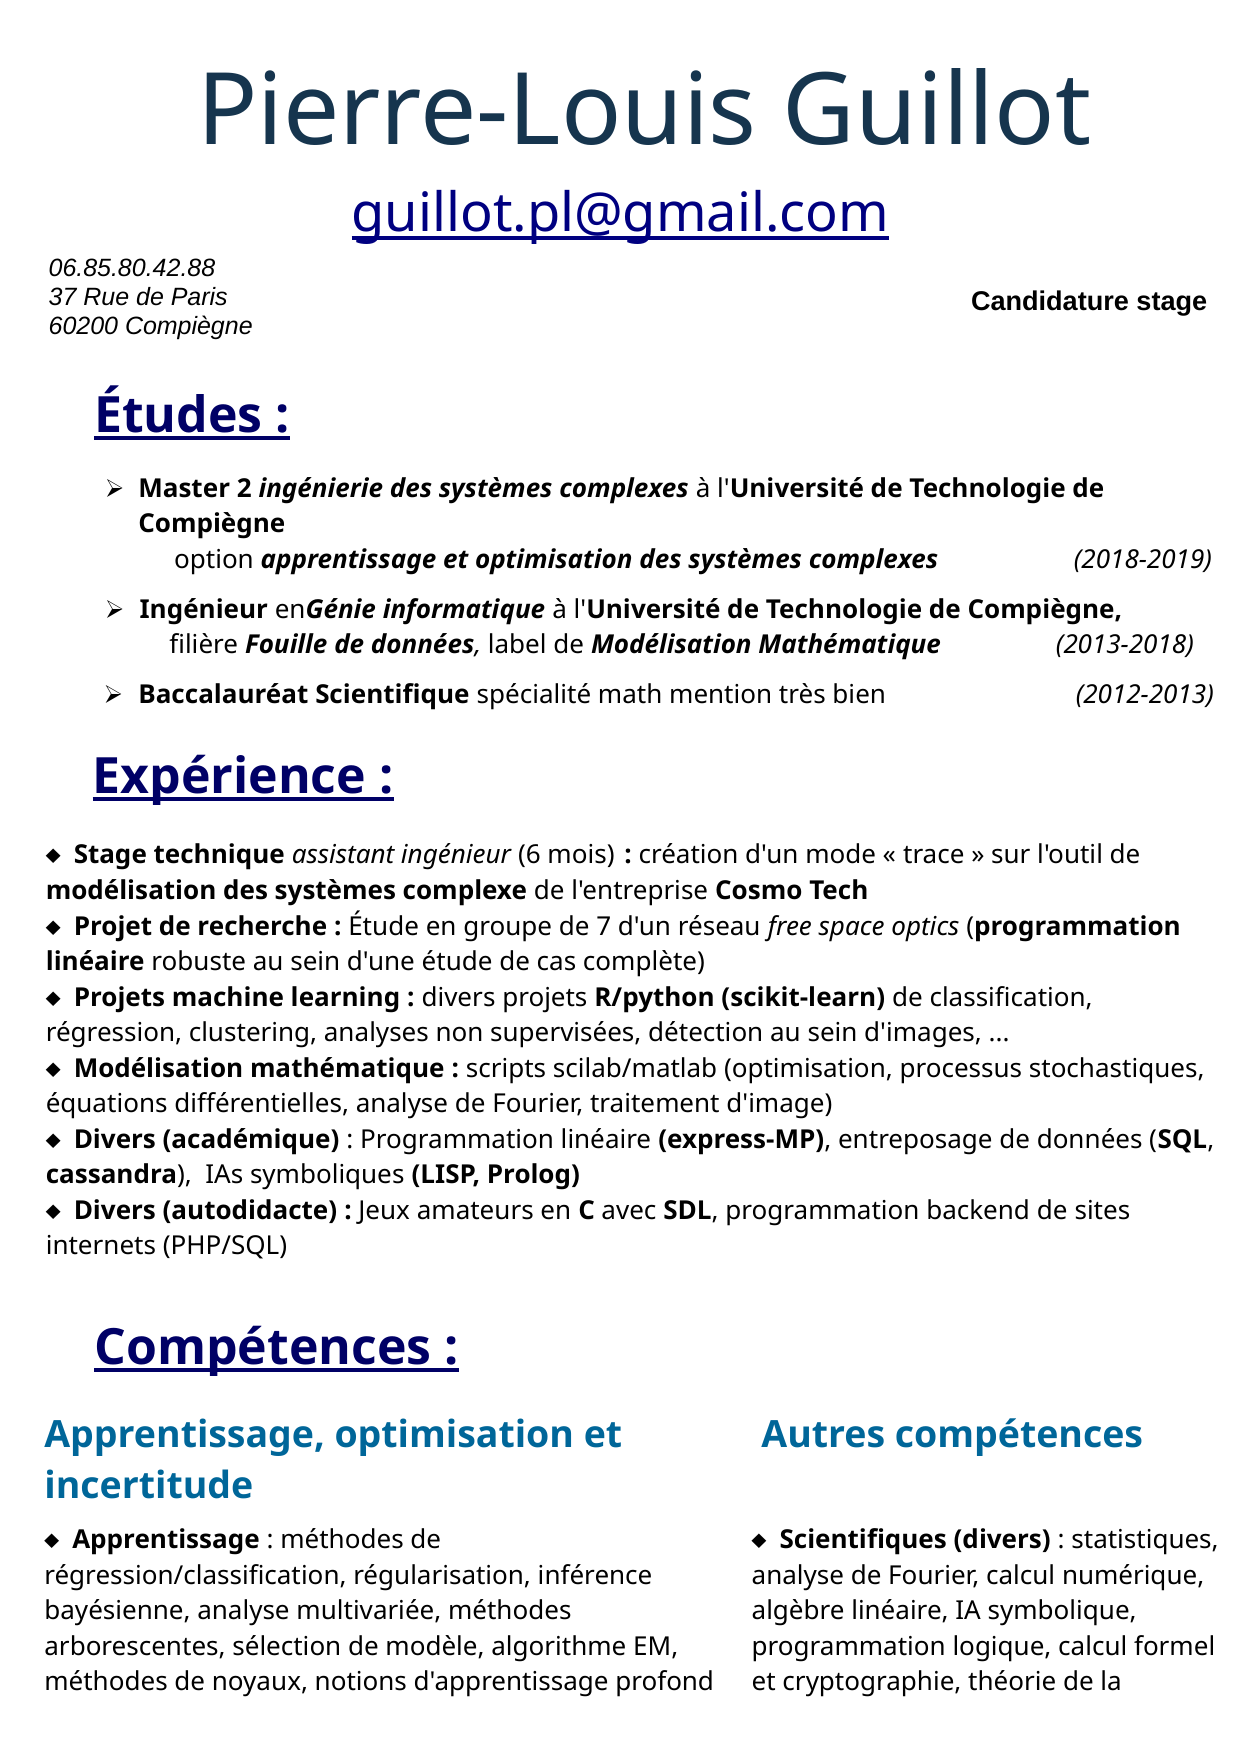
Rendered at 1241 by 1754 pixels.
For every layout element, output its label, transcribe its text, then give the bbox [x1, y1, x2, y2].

table_cell Scientifiques (divers) : statistiques, analyse de Fourier, calcul numérique, algèbre linéaire, IA symbolique, programmation logique, calcul formel et cryptographie, théorie de la [746, 1515, 1232, 1704]
list Baccalauréat Scientifique spécialité math mention très bien (2012-2013) [103, 676, 1220, 711]
text Pierre-Louis Guillot [20, 37, 1220, 174]
table_cell Apprentissage : méthodes de régression/classification, régularisation, inférence bayésienne, analyse multivariée, méthodes arborescentes, sélection de modèle, algorithme EM, méthodes de noyaux, notions d'apprentissage profond [38, 1515, 730, 1704]
list Master 2 ingénierie des systèmes complexes à l'Université de Technologie de Compiègne [104, 469, 1220, 541]
table_header Candidature stage [589, 248, 1220, 350]
table_header Autres compétences [746, 1402, 1232, 1515]
text Études : [20, 379, 1220, 447]
table_header [730, 1402, 746, 1515]
text guillot.pl@gmail.com [20, 174, 1220, 247]
table_header Stage technique assistant ingénieur (6 mois) : création d'un mode « trace » sur l'outil de modélisation des systèmes complexe de l'entreprise Cosmo Tech Projet de recherche : Étude en groupe de 7 d'un réseau free space optics (programmation linéaire robuste au sein d'une étude de cas complète) Projets machine learning : divers projets R/python (scikit-learn) de classification, régression, clustering, analyses non supervisées, détection au sein d'images, ... Modélisation mathématique : scripts scilab/matlab (optimisation, processus stochastiques, équations différentielles, analyse de Fourier, traitement d'image) Divers (académique) : Programmation linéaire (express-MP), entreposage de données (SQL, cassandra), IAs symboliques (LISP, Prolog) Divers (autodidacte) : Jeux amateurs en C avec SDL, programmation backend de sites internets (PHP/SQL) [40, 830, 1222, 1268]
table_header Apprentissage, optimisation et incertitude [38, 1402, 730, 1515]
list filière Fouille de données, label de Modélisation Mathématique (2013-2018) [58, 626, 1220, 661]
text option apprentissage et optimisation des systèmes complexes (2018-2019) [100, 541, 1220, 576]
text Compétences : [20, 1311, 1220, 1379]
table_header 06.85.80.42.88 37 Rue de Paris 60200 Compiègne [22, 248, 589, 350]
text Expérience : [92, 739, 1220, 808]
list Ingénieur enGénie informatique à l'Université de Technologie de Compiègne, [104, 590, 1220, 626]
table_cell [730, 1515, 746, 1704]
